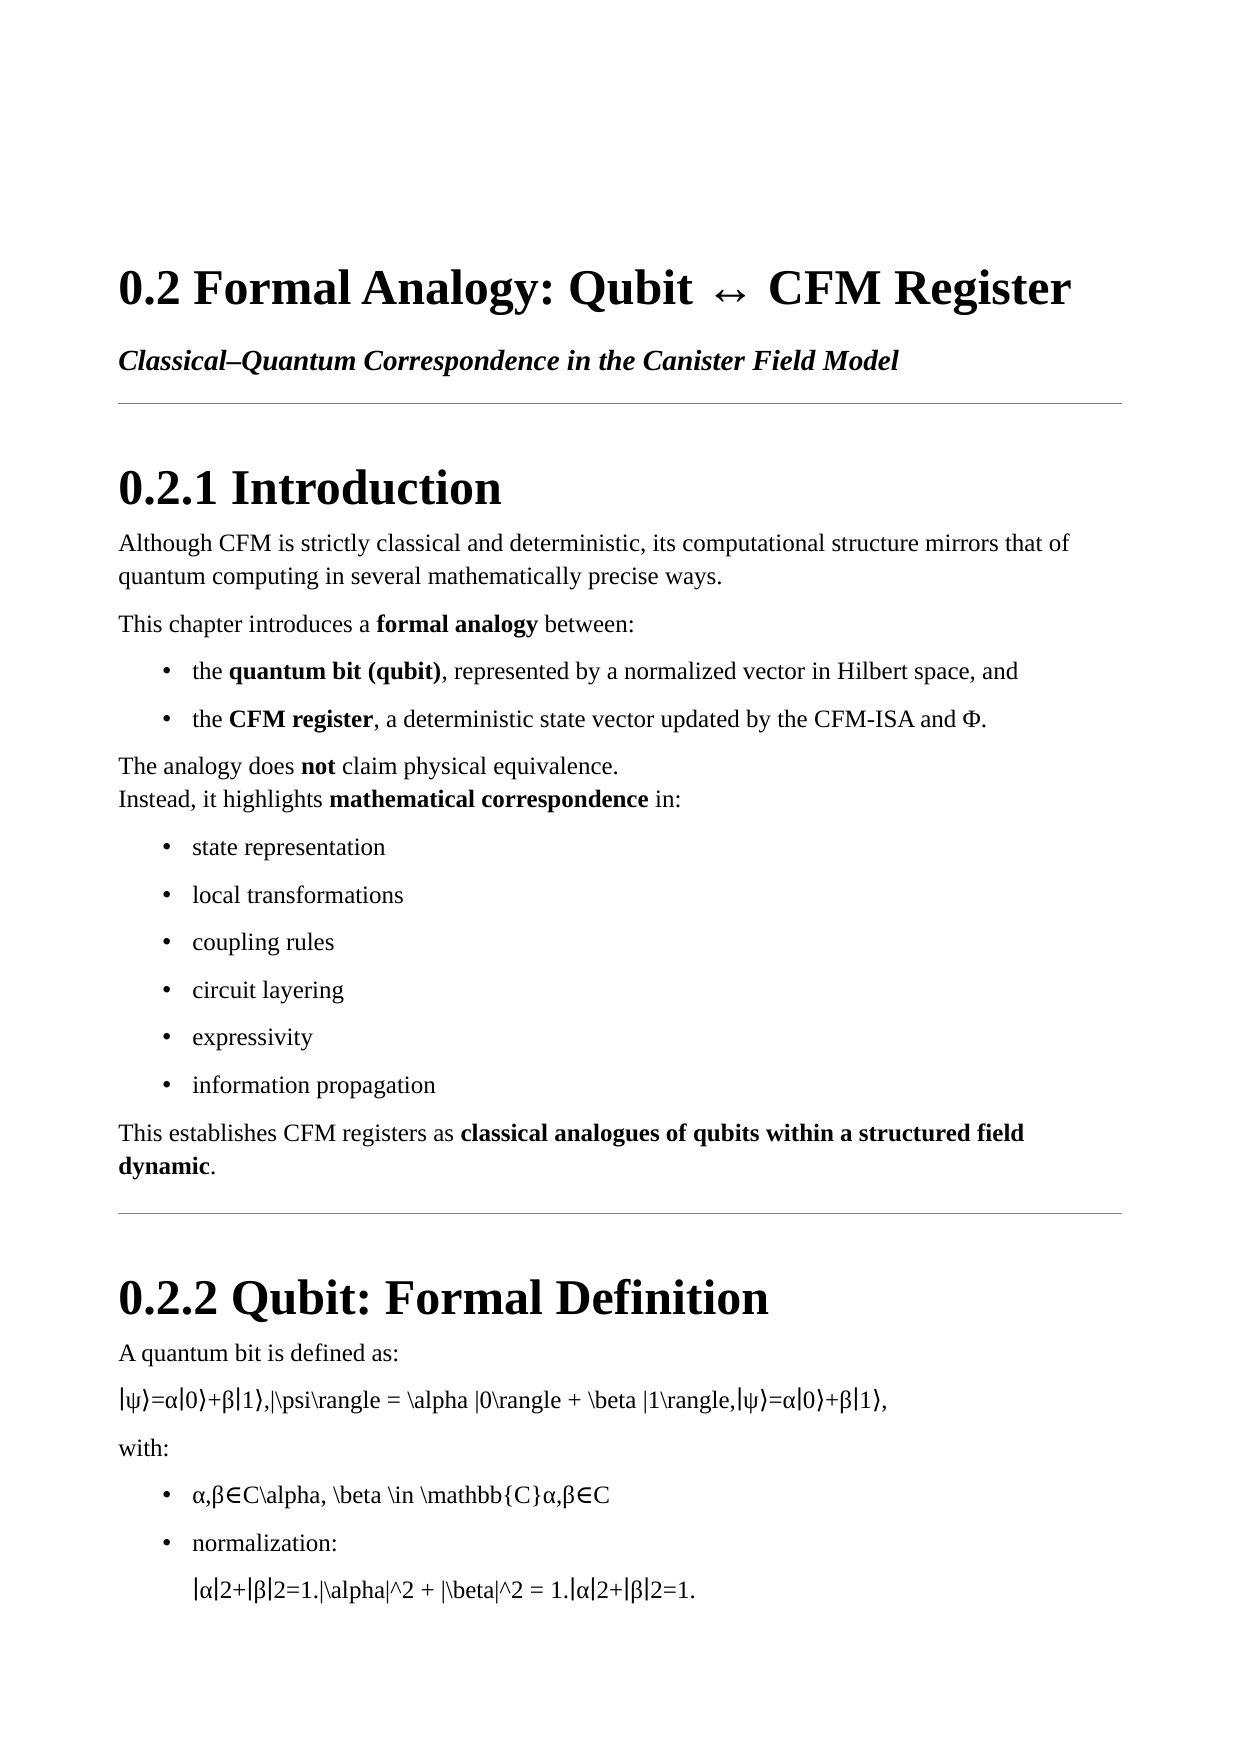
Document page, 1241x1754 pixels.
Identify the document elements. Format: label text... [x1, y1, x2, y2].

list the quantum bit (qubit), represented by a normalized vector in Hilbert space, and [162, 656, 1122, 685]
text with: [118, 1433, 1122, 1462]
text This establishes CFM registers as classical analogues of qubits within a structured field dynamic. [118, 1118, 1122, 1179]
list ∣α∣2+∣β∣2=1.|\alpha|^2 + |\beta|^2 = 1.∣α∣2+∣β∣2=1. [162, 1576, 1122, 1604]
text A quantum bit is defined as: [118, 1338, 1122, 1366]
text The analogy does not claim physical equivalence. Instead, it highlights mathematical correspondence in: [118, 751, 1122, 813]
subtitle 0.2.2 Qubit: Formal Definition [118, 1268, 1122, 1325]
list state representation [162, 832, 1122, 861]
list coupling rules [162, 927, 1122, 956]
list α,β∈C\alpha, \beta \in \mathbb{C}α,β∈C [162, 1480, 1122, 1509]
list local transformations [162, 880, 1122, 908]
text Although CFM is strictly classical and deterministic, its computational structure mirrors that of quantum computing in several mathematically precise ways. [118, 528, 1122, 590]
text This chapter introduces a formal analogy between: [118, 609, 1122, 637]
text ∣ψ⟩=α∣0⟩+β∣1⟩,|\psi\rangle = \alpha |0\rangle + \beta |1\rangle,∣ψ⟩=α∣0⟩+β∣1⟩, [118, 1385, 1122, 1414]
subtitle Classical–Quantum Correspondence in the Canister Field Model [118, 343, 1122, 376]
list circuit layering [162, 975, 1122, 1004]
list expressivity [162, 1022, 1122, 1051]
list information propagation [162, 1070, 1122, 1099]
subtitle 0.2.1 Introduction [118, 458, 1122, 516]
list the CFM register, a deterministic state vector updated by the CFM-ISA and Φ. [162, 704, 1122, 733]
list normalization: [162, 1528, 1122, 1557]
subtitle 0.2 Formal Analogy: Qubit ↔ CFM Register [118, 258, 1122, 316]
